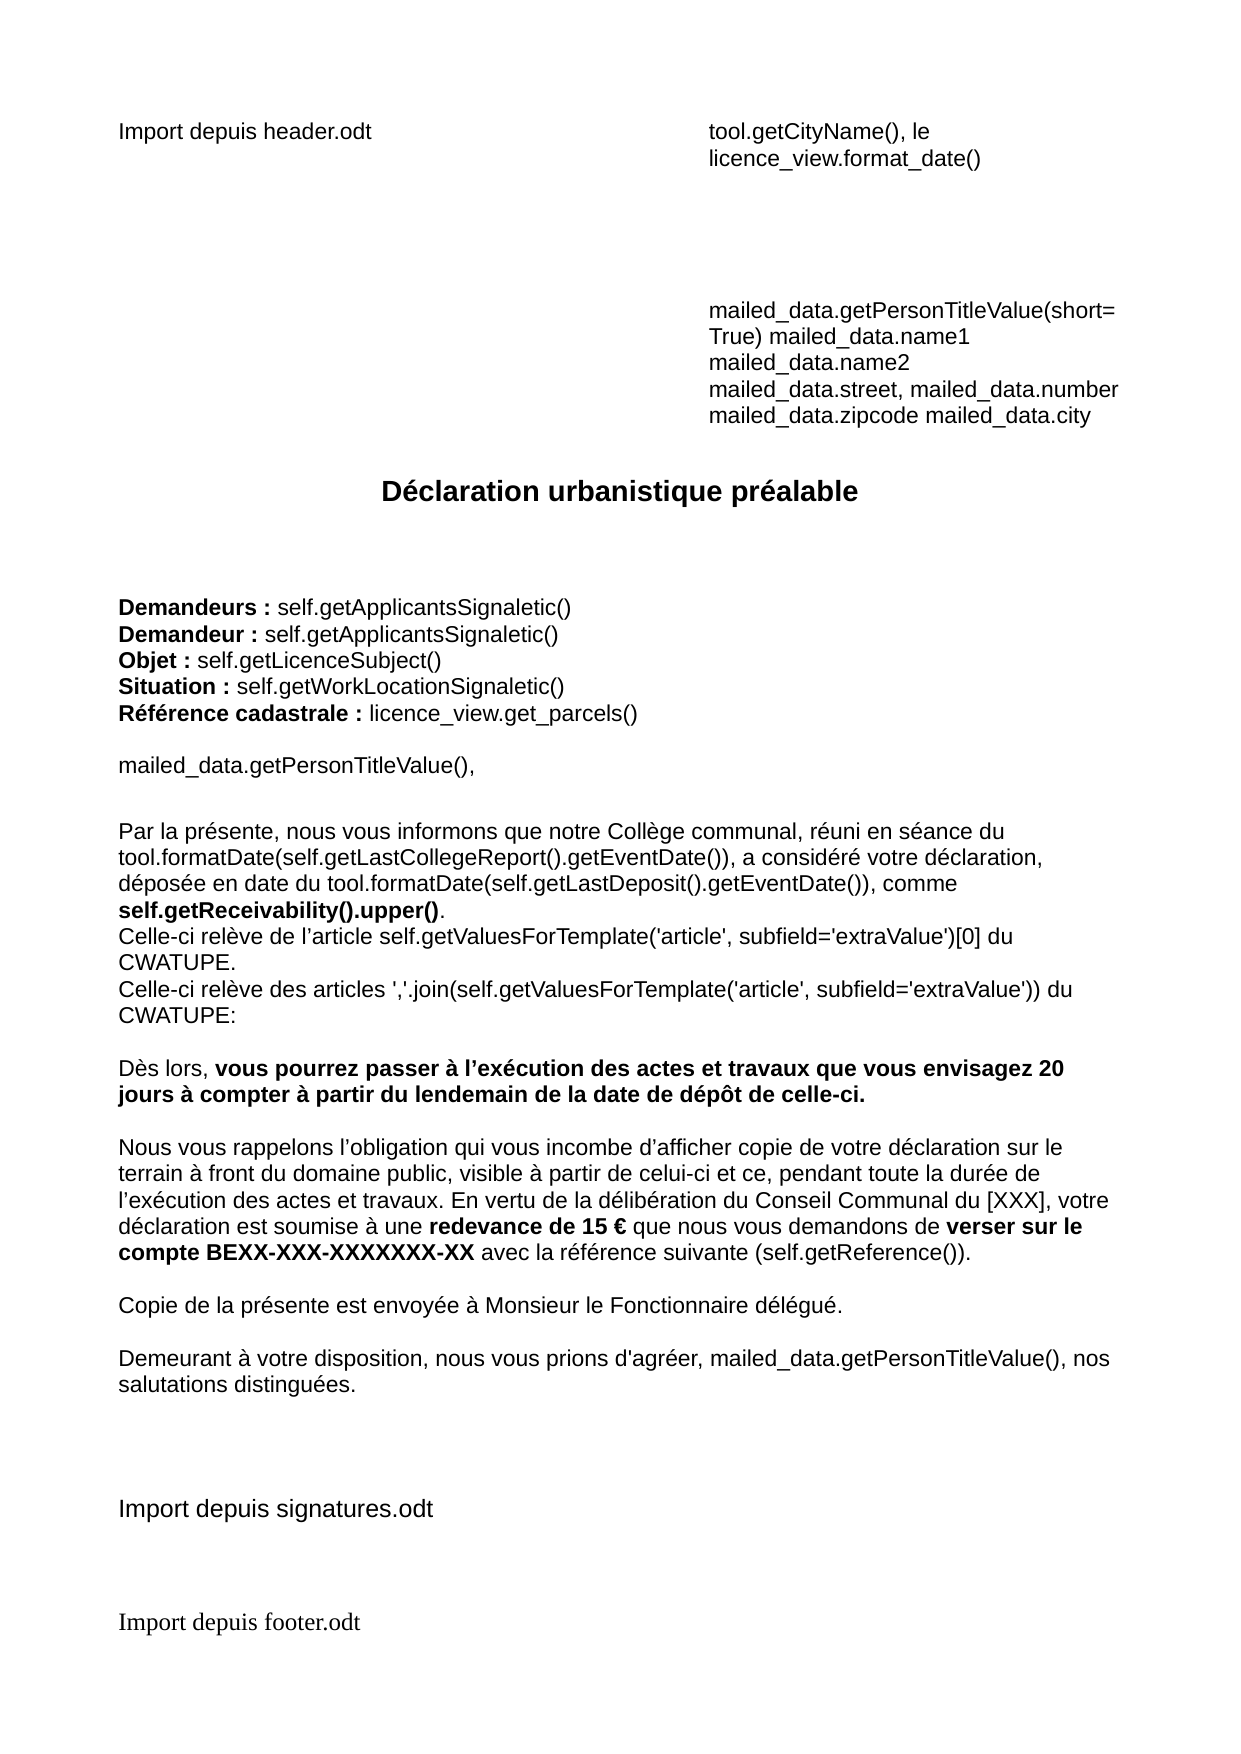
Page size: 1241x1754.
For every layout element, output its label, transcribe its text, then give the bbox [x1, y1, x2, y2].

text Demandeur : self.getApplicantsSignaletic() [118, 621, 1122, 647]
title Déclaration urbanistique préalable [118, 474, 1122, 508]
text Dès lors, vous pourrez passer à l’exécution des actes et travaux que vous envisagez 20 jours à compter à partir du lendemain de la date de dépôt de celle-ci. [118, 1055, 1122, 1107]
table_header Import depuis header.odt [118, 118, 708, 441]
text Par la présente, nous vous informons que notre Collège communal, réuni en séance du tool.formatDate(self.getLastCollegeReport().getEventDate()), a considéré votre déclaration, déposée en date du tool.formatDate(self.getLastDeposit().getEventDate()), comme self.getReceivability().upper(). [118, 818, 1122, 923]
text Celle-ci relève des articles ','.join(self.getValuesForTemplate('article', subfield='extraValue')) du CWATUPE: [118, 976, 1122, 1028]
text Demandeurs : self.getApplicantsSignaletic() [118, 594, 1122, 621]
text mailed_data.getPersonTitleValue(), [118, 752, 1122, 779]
text Demeurant à votre disposition, nous vous prions d'agréer, mailed_data.getPersonTitleValue(), nos salutations distinguées. [118, 1345, 1122, 1397]
text Objet : self.getLicenceSubject() [118, 647, 1122, 673]
text Import depuis signatures.odt [118, 1494, 1122, 1522]
text Nous vous rappelons l’obligation qui vous incombe d’afficher copie de votre déclaration sur le terrain à front du domaine public, visible à partir de celui-ci et ce, pendant toute la durée de l’exécution des actes et travaux. En vertu de la délibération du Conseil Communal du [XXX], votre déclaration est soumise à une redevance de 15 € que nous vous demandons de verser sur le compte BEXX-XXX-XXXXXXX-XX avec la référence suivante (self.getReference()). [118, 1134, 1122, 1266]
text Copie de la présente est envoyée à Monsieur le Fonctionnaire délégué. [118, 1292, 1122, 1318]
text Celle-ci relève de l’article self.getValuesForTemplate('article', subfield='extraValue')[0] du CWATUPE. [118, 923, 1122, 976]
text Situation : self.getWorkLocationSignaletic() [118, 673, 1122, 700]
text Référence cadastrale : licence_view.get_parcels() [118, 700, 1122, 726]
table_header tool.getCityName(), le licence_view.format_date() mailed_data.getPersonTitleValue(short=True) mailed_data.name1 mailed_data.name2 mailed_data.street, mailed_data.number mailed_data.zipcode mailed_data.city [709, 118, 1123, 441]
